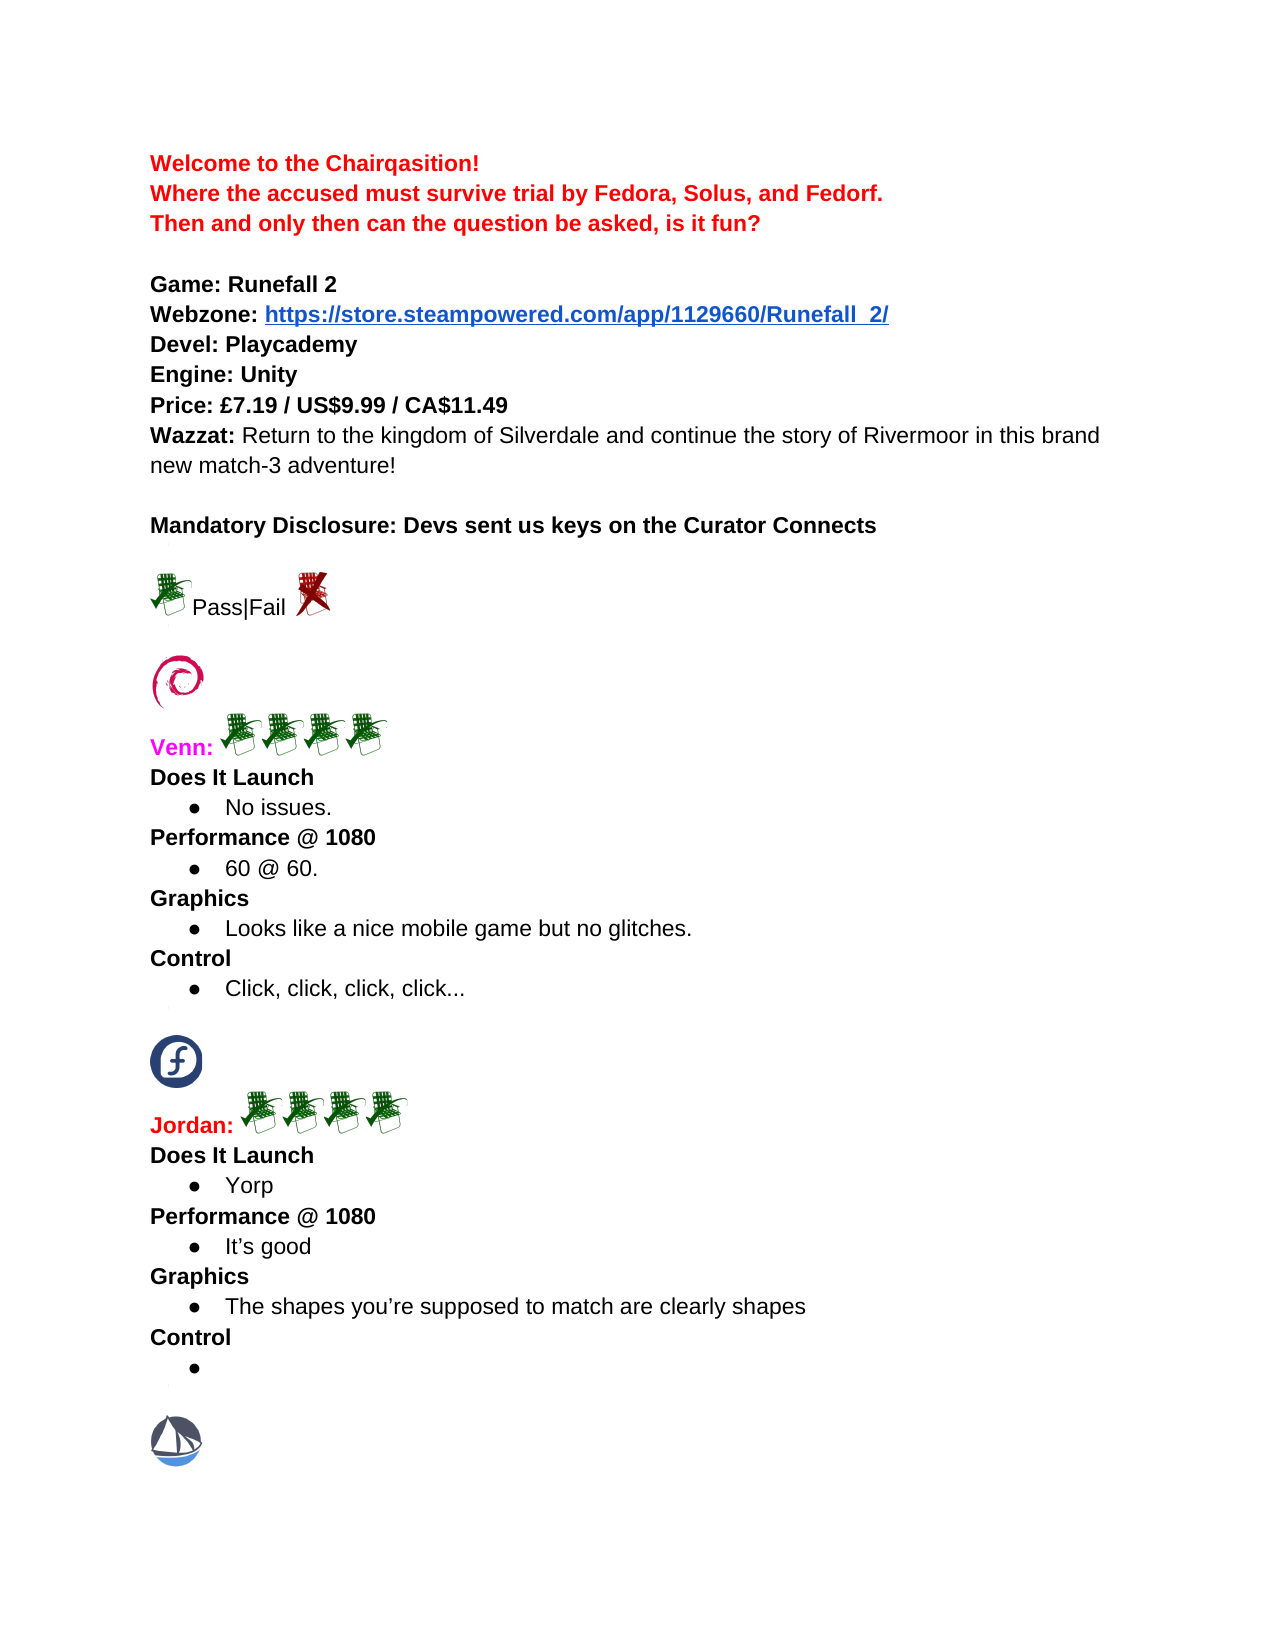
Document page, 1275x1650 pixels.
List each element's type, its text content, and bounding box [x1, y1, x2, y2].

list Looks like a nice mobile game but no glitches. [187, 915, 1125, 941]
list Yorp [187, 1172, 1125, 1199]
picture [220, 713, 388, 756]
text Graphics [150, 885, 1125, 911]
text Venn: [150, 654, 1125, 760]
list It’s good [187, 1233, 1125, 1259]
picture [150, 573, 192, 616]
picture [150, 654, 206, 710]
text Price: £7.19 / US$9.99 / CA$11.49 [150, 392, 1125, 418]
text Does It Launch [150, 764, 1125, 790]
text Graphics [150, 1263, 1125, 1289]
text Webzone: https://store.steampowered.com/app/1129660/Runefall_2/ [150, 301, 1125, 327]
list The shapes you’re supposed to match are clearly shapes [187, 1293, 1125, 1320]
list No issues. [187, 794, 1125, 821]
text Control [150, 945, 1125, 972]
text Devel: Playcademy [150, 331, 1125, 358]
text Jordan: [150, 1036, 1125, 1138]
text Engine: Unity [150, 361, 1125, 388]
picture [240, 1091, 408, 1134]
text Control [150, 1323, 1125, 1350]
list 60 @ 60. [187, 854, 1125, 881]
text Wazzat: Return to the kingdom of Silverdale and continue the story of Rivermoor in this brand new match-3 adventure! [150, 422, 1125, 478]
text Pass|Fail [150, 573, 1125, 620]
picture [150, 1035, 203, 1088]
text Then and only then can the question be asked, is it fun? [150, 210, 1125, 237]
text Performance @ 1080 [150, 824, 1125, 851]
text Where the accused must survive trial by Fedora, Solus, and Fedorf. [150, 180, 1125, 207]
text [203, 1414, 1125, 1466]
list Click, click, click, click... [187, 975, 1125, 1002]
text Welcome to the Chairqasition! [150, 150, 1125, 176]
picture [150, 1414, 203, 1467]
picture [292, 572, 335, 616]
text Does It Launch [150, 1142, 1125, 1169]
text Mandatory Disclosure: Devs sent us keys on the Curator Connects [150, 512, 1125, 539]
text Performance @ 1080 [150, 1203, 1125, 1229]
text Game: Runefall 2 [150, 271, 1125, 297]
